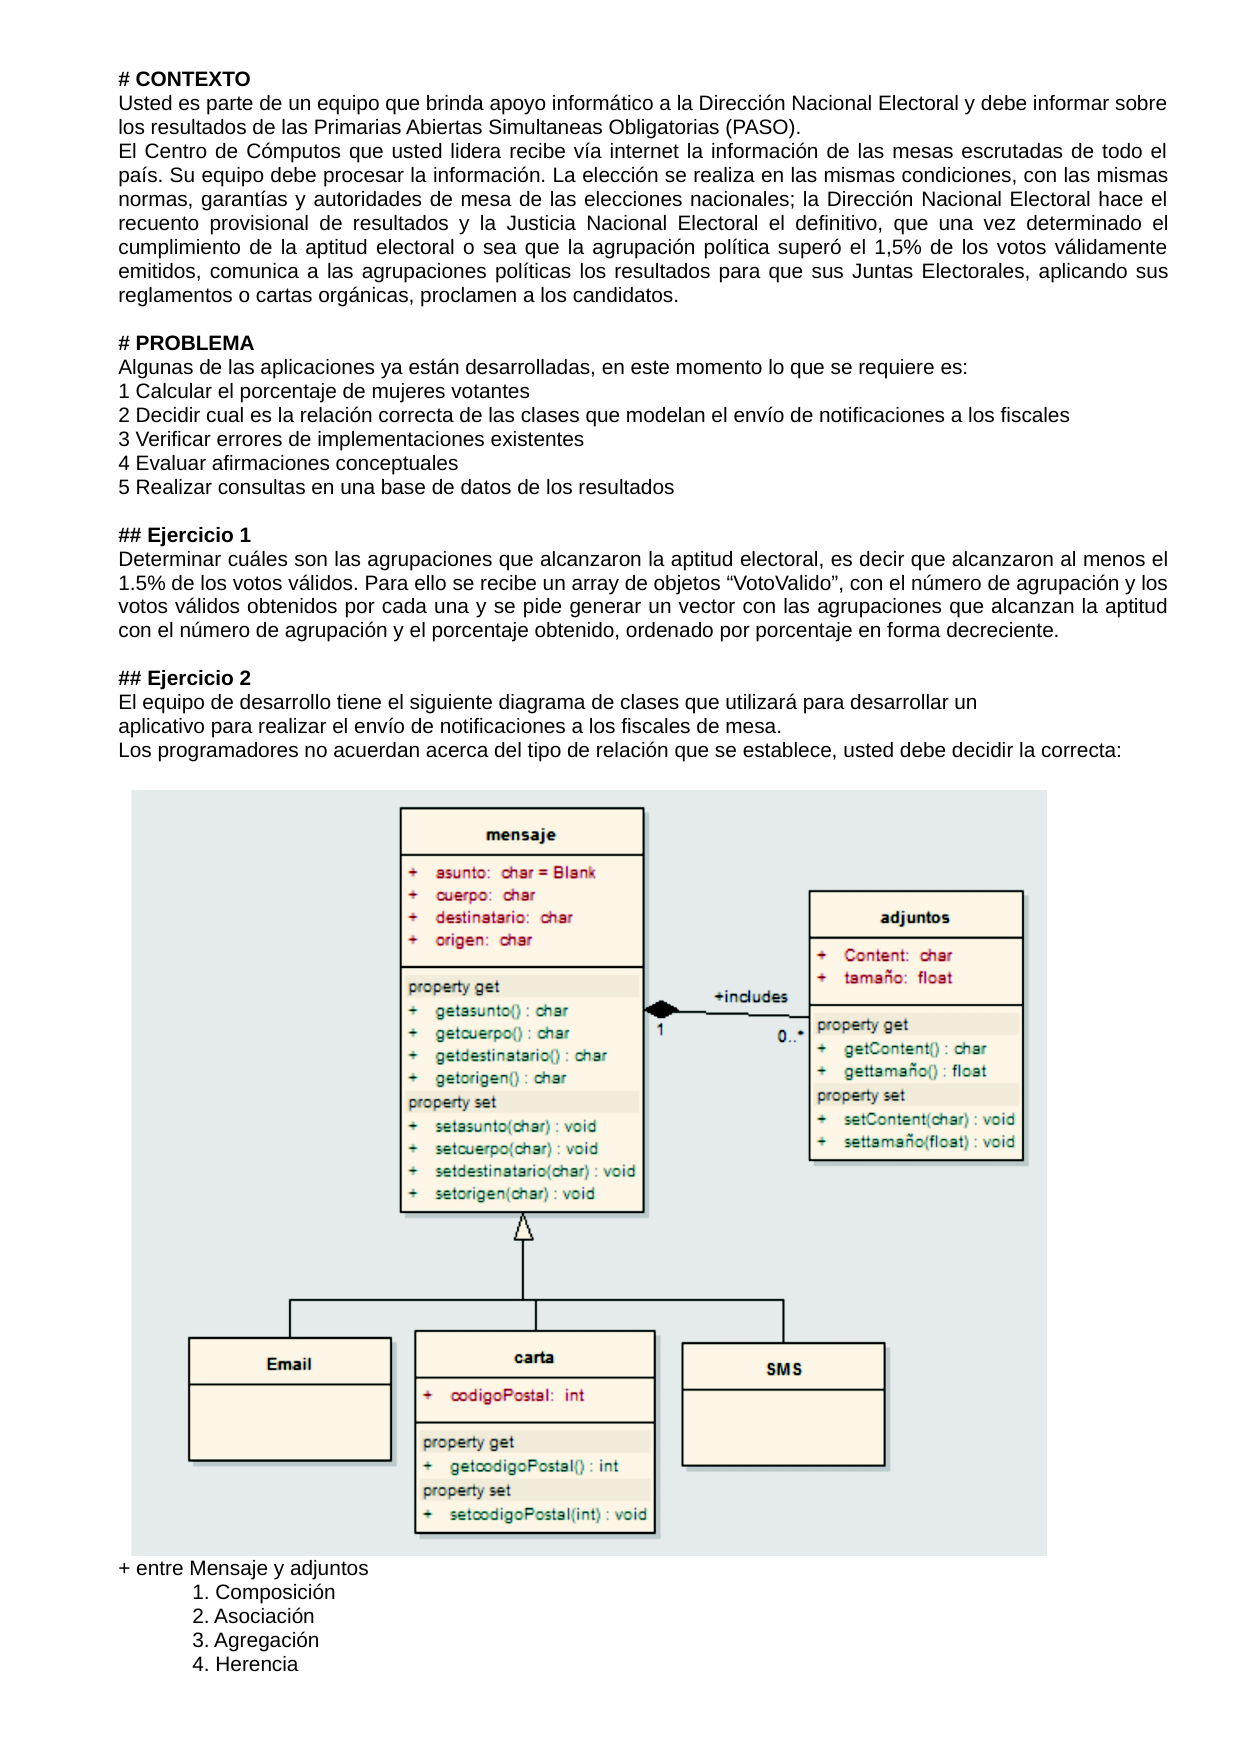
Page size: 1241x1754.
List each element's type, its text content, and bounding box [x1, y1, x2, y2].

text Usted es parte de un equipo que brinda apoyo informático a la Dirección Nacional Electoral y debe informar sobre los resultados de las Primarias Abiertas Simultaneas Obligatorias (PASO). [118, 91, 1170, 139]
text ## Ejercicio 2 [118, 666, 1170, 690]
text 4 Evaluar afirmaciones conceptuales [118, 451, 1170, 474]
text 3 Verificar errores de implementaciones existentes [118, 427, 1170, 451]
text 5 Realizar consultas en una base de datos de los resultados [118, 474, 1170, 498]
text 1 Calcular el porcentaje de mujeres votantes [118, 379, 1170, 403]
text El equipo de desarrollo tiene el siguiente diagrama de clases que utilizará para desarrollar un [118, 690, 1170, 714]
picture [131, 790, 1048, 1556]
text # CONTEXTO [118, 67, 1170, 91]
text Los programadores no acuerdan acerca del tipo de relación que se establece, usted debe decidir la correcta: [118, 738, 1170, 762]
text 3. Agregación [118, 1627, 1170, 1651]
text El Centro de Cómputos que usted lidera recibe vía internet la información de las mesas escrutadas de todo el país. Su equipo debe procesar la información. La elección se realiza en las mismas condiciones, con las mismas normas, garantías y autoridades de mesa de las elecciones nacionales; la Dirección Nacional Electoral hace el recuento provisional de resultados y la Justicia Nacional Electoral el definitivo, que una vez determinado el cumplimiento de la aptitud electoral o sea que la agrupación política superó el 1,5% de los votos válidamente emitidos, comunica a las agrupaciones políticas los resultados para que sus Juntas Electorales, aplicando sus reglamentos o cartas orgánicas, proclamen a los candidatos. [118, 139, 1170, 307]
text 2 Decidir cual es la relación correcta de las clases que modelan el envío de notificaciones a los fiscales [118, 403, 1170, 427]
text # PROBLEMA [118, 331, 1170, 355]
text aplicativo para realizar el envío de notificaciones a los fiscales de mesa. [118, 714, 1170, 738]
text ## Ejercicio 1 [118, 522, 1170, 546]
text 2. Asociación [118, 1603, 1170, 1627]
text Determinar cuáles son las agrupaciones que alcanzaron la aptitud electoral, es decir que alcanzaron al menos el 1.5% de los votos válidos. Para ello se recibe un array de objetos “VotoValido”, con el número de agrupación y los votos válidos obtenidos por cada una y se pide generar un vector con las agrupaciones que alcanzan la aptitud con el número de agrupación y el porcentaje obtenido, ordenado por porcentaje en forma decreciente. [118, 546, 1170, 642]
text Algunas de las aplicaciones ya están desarrolladas, en este momento lo que se requiere es: [118, 355, 1170, 379]
text 1. Composición [118, 1579, 1170, 1603]
text + entre Mensaje y adjuntos [118, 786, 1170, 1579]
text 4. Herencia [118, 1651, 1170, 1675]
